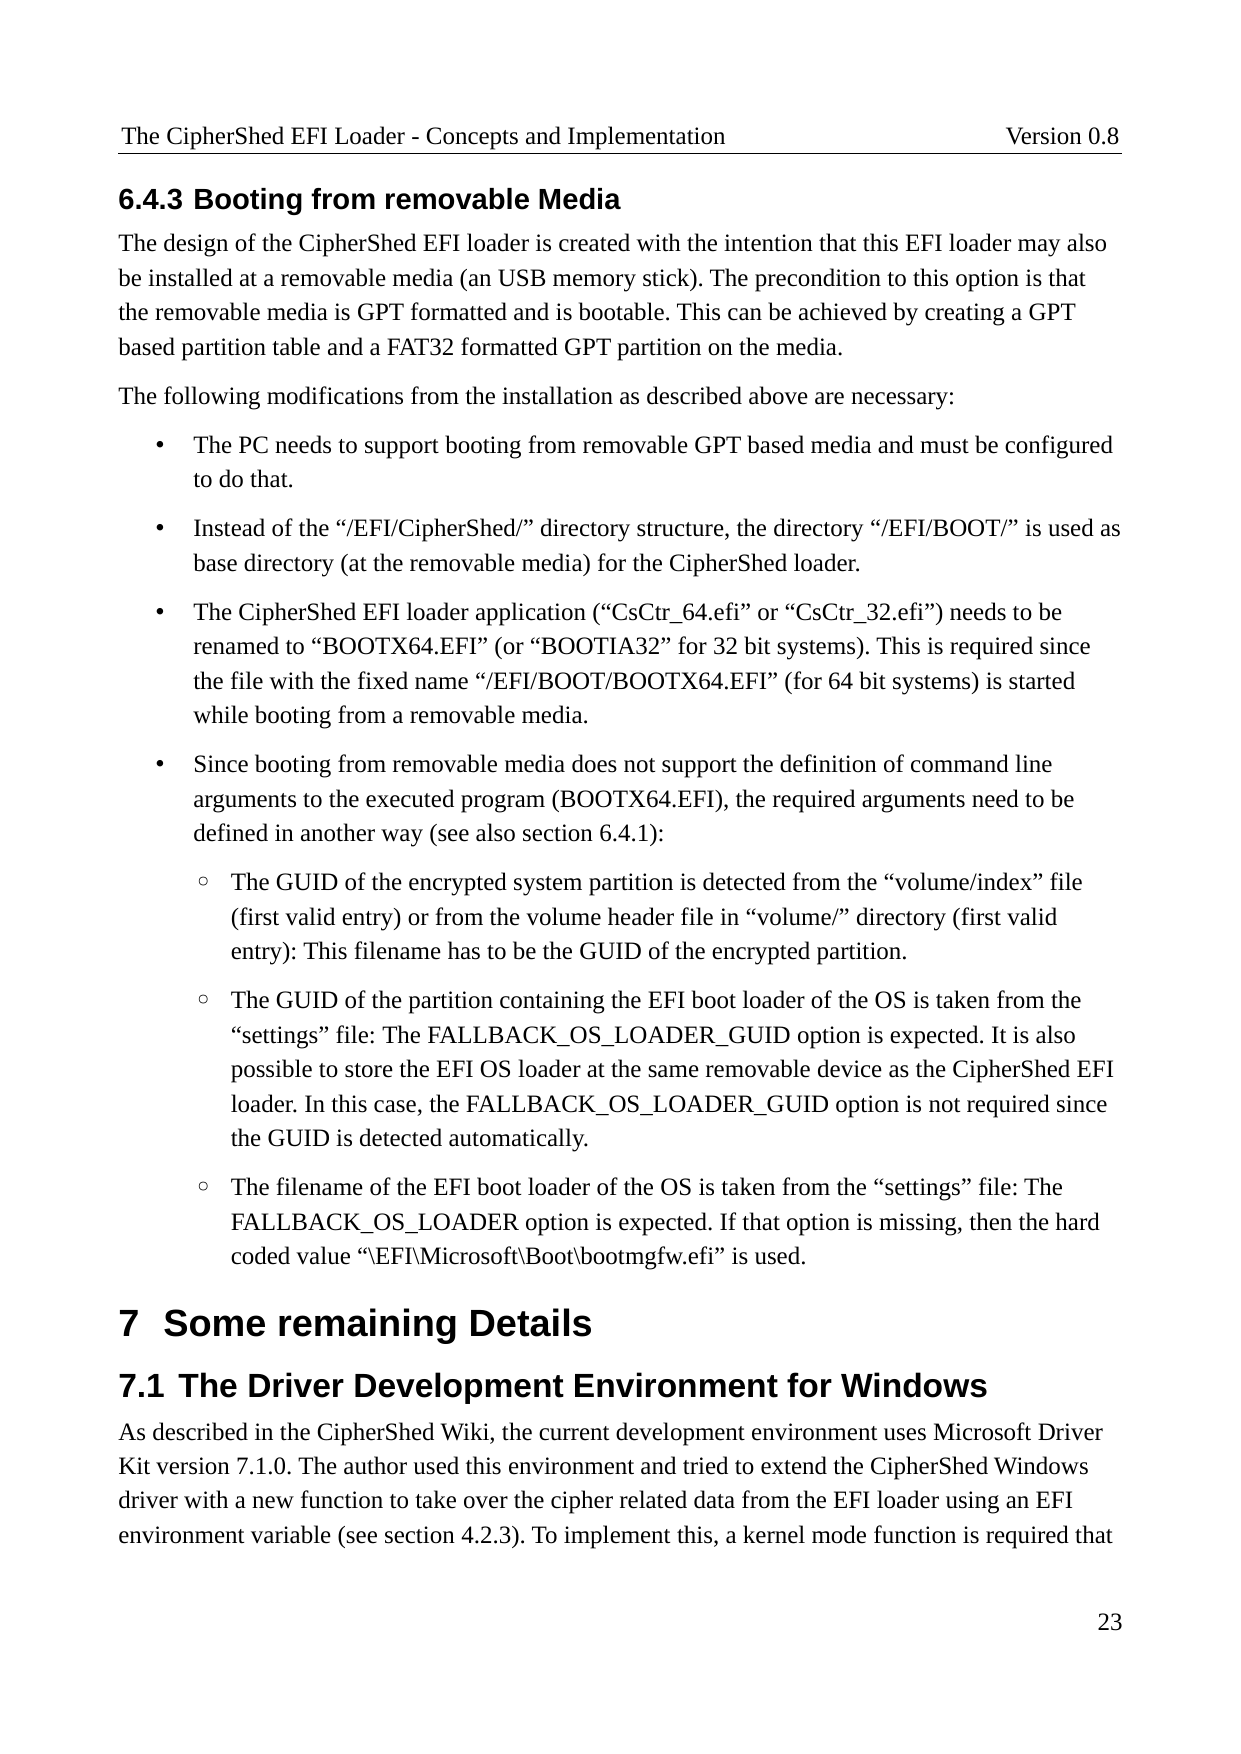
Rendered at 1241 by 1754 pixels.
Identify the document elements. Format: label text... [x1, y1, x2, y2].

text As described in the CipherShed Wiki, the current development environment uses Microsoft Driver Kit version 7.1.0. The author used this environment and tried to extend the CipherShed Windows driver with a new function to take over the cipher related data from the EFI loader using an EFI environment variable (see section 4.2.3). To implement this, a kernel mode function is required that [118, 1417, 1122, 1549]
list Since booting from removable media does not support the definition of command line arguments to the executed program (BOOTX64.EFI), the required arguments need to be defined in another way (see also section 6.4.1): [156, 749, 1122, 847]
text The design of the CipherShed EFI loader is created with the intention that this EFI loader may also be installed at a removable media (an USB memory stick). The precondition to this option is that the removable media is GPT formatted and is bootable. This can be achieved by creating a GPT based partition table and a FAT32 formatted GPT partition on the media. [118, 228, 1122, 361]
list Instead of the “/EFI/CipherShed/” directory structure, the directory “/EFI/BOOT/” is used as base directory (at the removable media) for the CipherShed loader. [156, 513, 1122, 577]
subtitle Some remaining Details [118, 1301, 1122, 1344]
subtitle The Driver Development Environment for Windows [118, 1365, 1122, 1404]
list The GUID of the encrypted system partition is detected from the “volume/index” file (first valid entry) or from the volume header file in “volume/” directory (first valid entry): This filename has to be the GUID of the encrypted partition. [193, 867, 1122, 965]
list The GUID of the partition containing the EFI boot loader of the OS is taken from the “settings” file: The FALLBACK_OS_LOADER_GUID option is expected. It is also possible to store the EFI OS loader at the same removable device as the CipherShed EFI loader. In this case, the FALLBACK_OS_LOADER_GUID option is not required since the GUID is detected automatically. [193, 986, 1122, 1152]
subtitle Booting from removable Media [118, 182, 1122, 216]
list The PC needs to support booting from removable GPT based media and must be configured to do that. [156, 430, 1122, 493]
list The CipherShed EFI loader application (“CsCtr_64.efi” or “CsCtr_32.efi”) needs to be renamed to “BOOTX64.EFI” (or “BOOTIA32” for 32 bit systems). This is required since the file with the fixed name “/EFI/BOOT/BOOTX64.EFI” (for 64 bit systems) is started while booting from a removable media. [156, 597, 1122, 729]
list The filename of the EFI boot loader of the OS is taken from the “settings” file: The FALLBACK_OS_LOADER option is expected. If that option is missing, then the hard coded value “\EFI\Microsoft\Boot\bootmgfw.efi” is used. [193, 1172, 1122, 1270]
text The following modifications from the installation as described above are necessary: [118, 381, 1122, 409]
